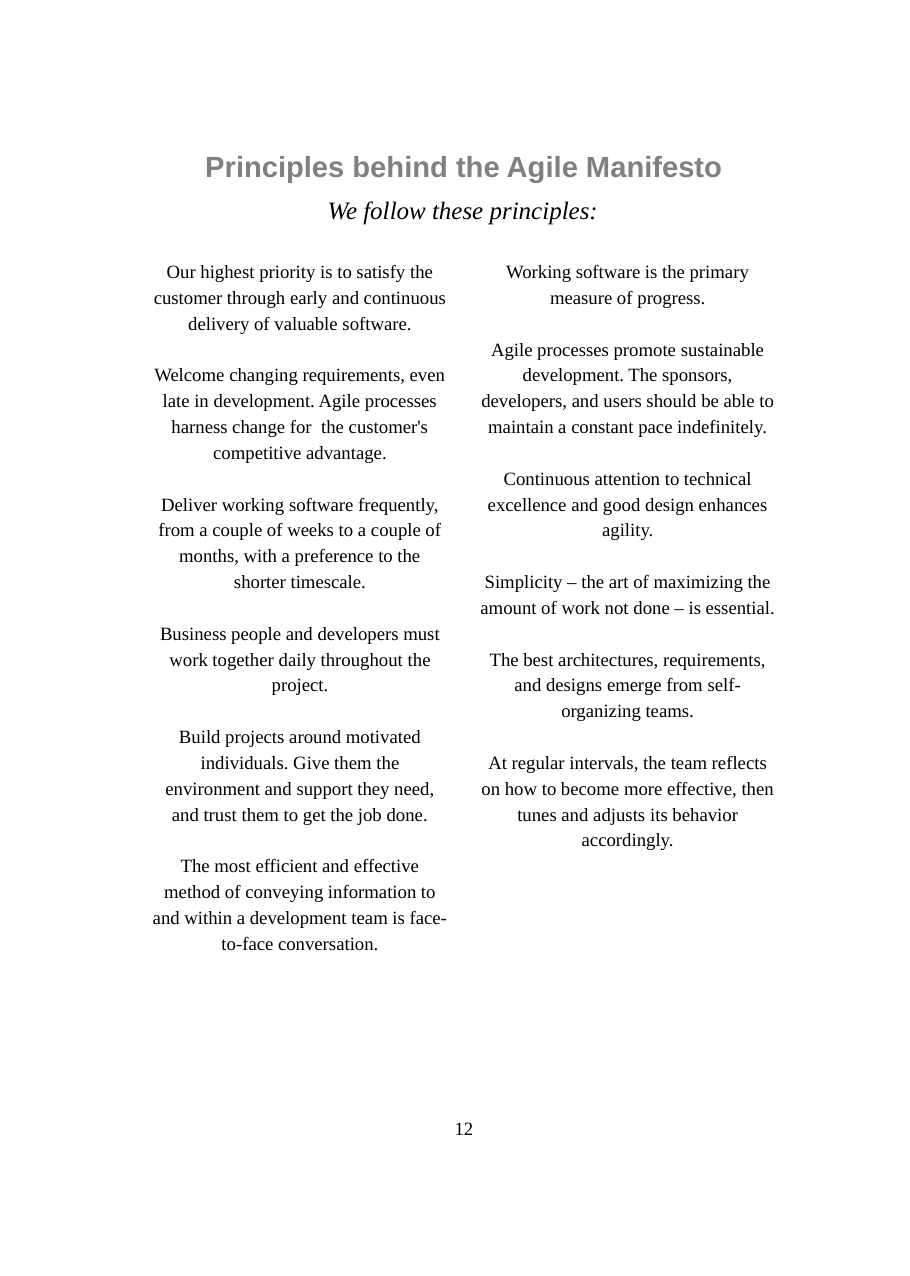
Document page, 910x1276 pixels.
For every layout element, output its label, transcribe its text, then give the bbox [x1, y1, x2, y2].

text We follow these principles: [136, 196, 791, 225]
table_header Working software is the primary measure of progress. Agile processes promote sustainable development. The sponsors, developers, and users should be able to maintain a constant pace indefinitely. Continuous attention to technical excellence and good design enhances agility. Simplicity – the art of maximizing the amount of work not done – is essential. The best architectures, requirements, and designs emerge from self-organizing teams. At regular intervals, the team reflects on how to become more effective, then tunes and adjusts its behavior accordingly. [464, 246, 791, 984]
subtitle Principles behind the Agile Manifesto [136, 150, 791, 184]
table_header Our highest priority is to satisfy the customer through early and continuous delivery of valuable software. Welcome changing requirements, even late in development. Agile processes harness change for the customer's competitive advantage. Deliver working software frequently, from a couple of weeks to a couple of months, with a preference to the shorter timescale. Business people and developers must work together daily throughout the project. Build projects around motivated individuals. Give them the environment and support they need, and trust them to get the job done. The most efficient and effective method of conveying information to and within a development team is face-to-face conversation. [136, 246, 463, 984]
